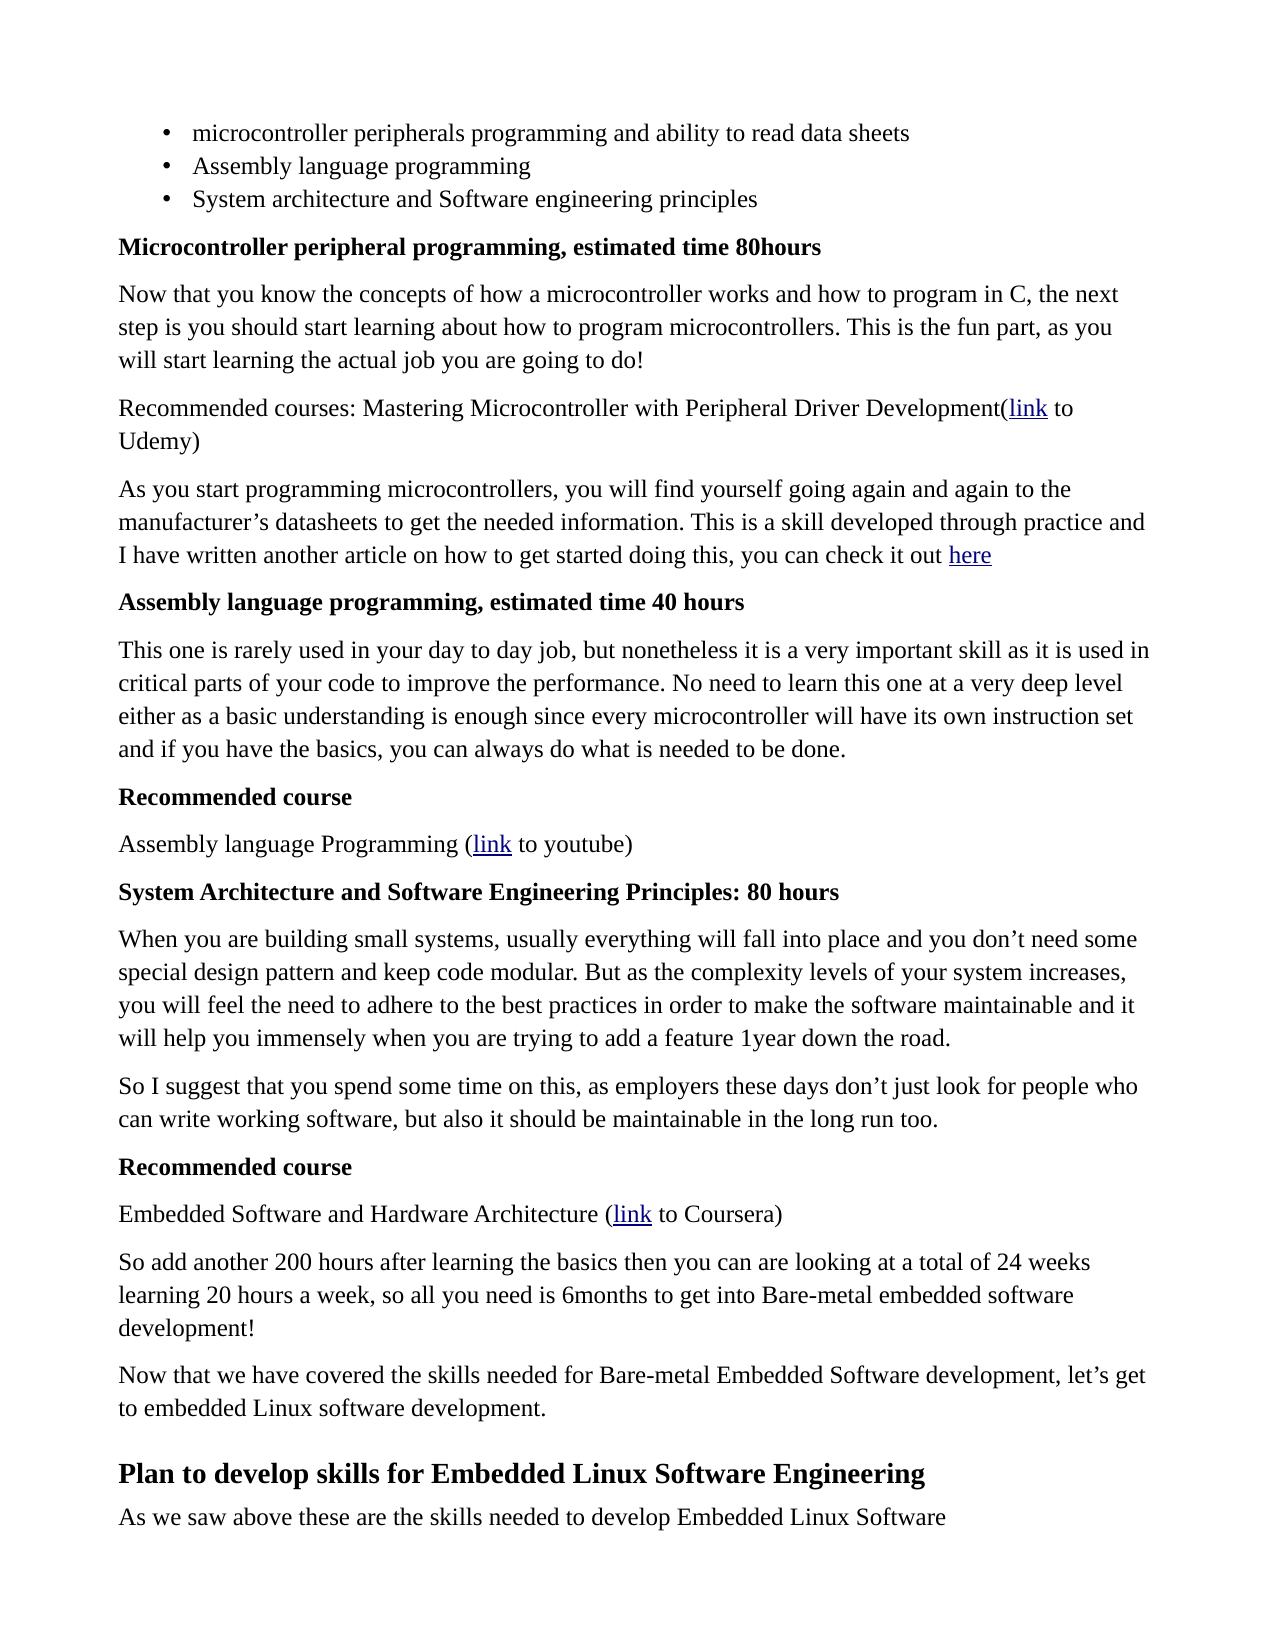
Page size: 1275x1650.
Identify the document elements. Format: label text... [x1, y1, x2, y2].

text Now that we have covered the skills needed for Bare-metal Embedded Software development, let’s get to embedded Linux software development. [118, 1361, 1157, 1422]
text As you start programming microcontrollers, you will find yourself going again and again to the manufacturer’s datasheets to get the needed information. This is a skill developed through practice and I have written another article on how to get started doing this, you can check it out here [118, 474, 1157, 568]
text This one is rarely used in your day to day job, but nonetheless it is a very important skill as it is used in critical parts of your code to improve the performance. No need to learn this one at a very deep level either as a basic understanding is enough since every microcontroller will have its own instruction set and if you have the basics, you can always do what is needed to be done. [118, 635, 1157, 763]
text So add another 200 hours after learning the basics then you can are looking at a total of 24 weeks learning 20 hours a week, so all you need is 6months to get into Bare-metal embedded software development! [118, 1247, 1157, 1342]
text Now that you know the concepts of how a microcontroller works and how to program in C, the next step is you should start learning about how to program microcontrollers. This is the fun part, as you will start learning the actual job you are going to do! [118, 279, 1157, 374]
text Recommended course [118, 1152, 1157, 1180]
text Assembly language programming, estimated time 40 hours [118, 587, 1157, 616]
list Assembly language programming [162, 151, 1157, 180]
subtitle Plan to develop skills for Embedded Linux Software Engineering [118, 1456, 1157, 1489]
text System Architecture and Software Engineering Principles: 80 hours [118, 877, 1157, 906]
text When you are building small systems, usually everything will fall into place and you don’t need some special design pattern and keep code modular. But as the complexity levels of your system increases, you will feel the need to adhere to the best practices in order to make the software maintainable and it will help you immensely when you are trying to add a feature 1year down the road. [118, 924, 1157, 1052]
text Recommended course [118, 782, 1157, 810]
text Embedded Software and Hardware Architecture (link to Coursera) [118, 1199, 1157, 1228]
list microcontroller peripherals programming and ability to read data sheets [162, 118, 1157, 147]
text Assembly language Programming (link to youtube) [118, 829, 1157, 858]
list System architecture and Software engineering principles [162, 184, 1157, 213]
text So I suggest that you spend some time on this, as employers these days don’t just look for people who can write working software, but also it should be maintainable in the long run too. [118, 1071, 1157, 1133]
text As we saw above these are the skills needed to develop Embedded Linux Software [118, 1502, 1157, 1531]
text Microcontroller peripheral programming, estimated time 80hours [118, 232, 1157, 261]
text Recommended courses: Mastering Microcontroller with Peripheral Driver Development(link to Udemy) [118, 393, 1157, 455]
